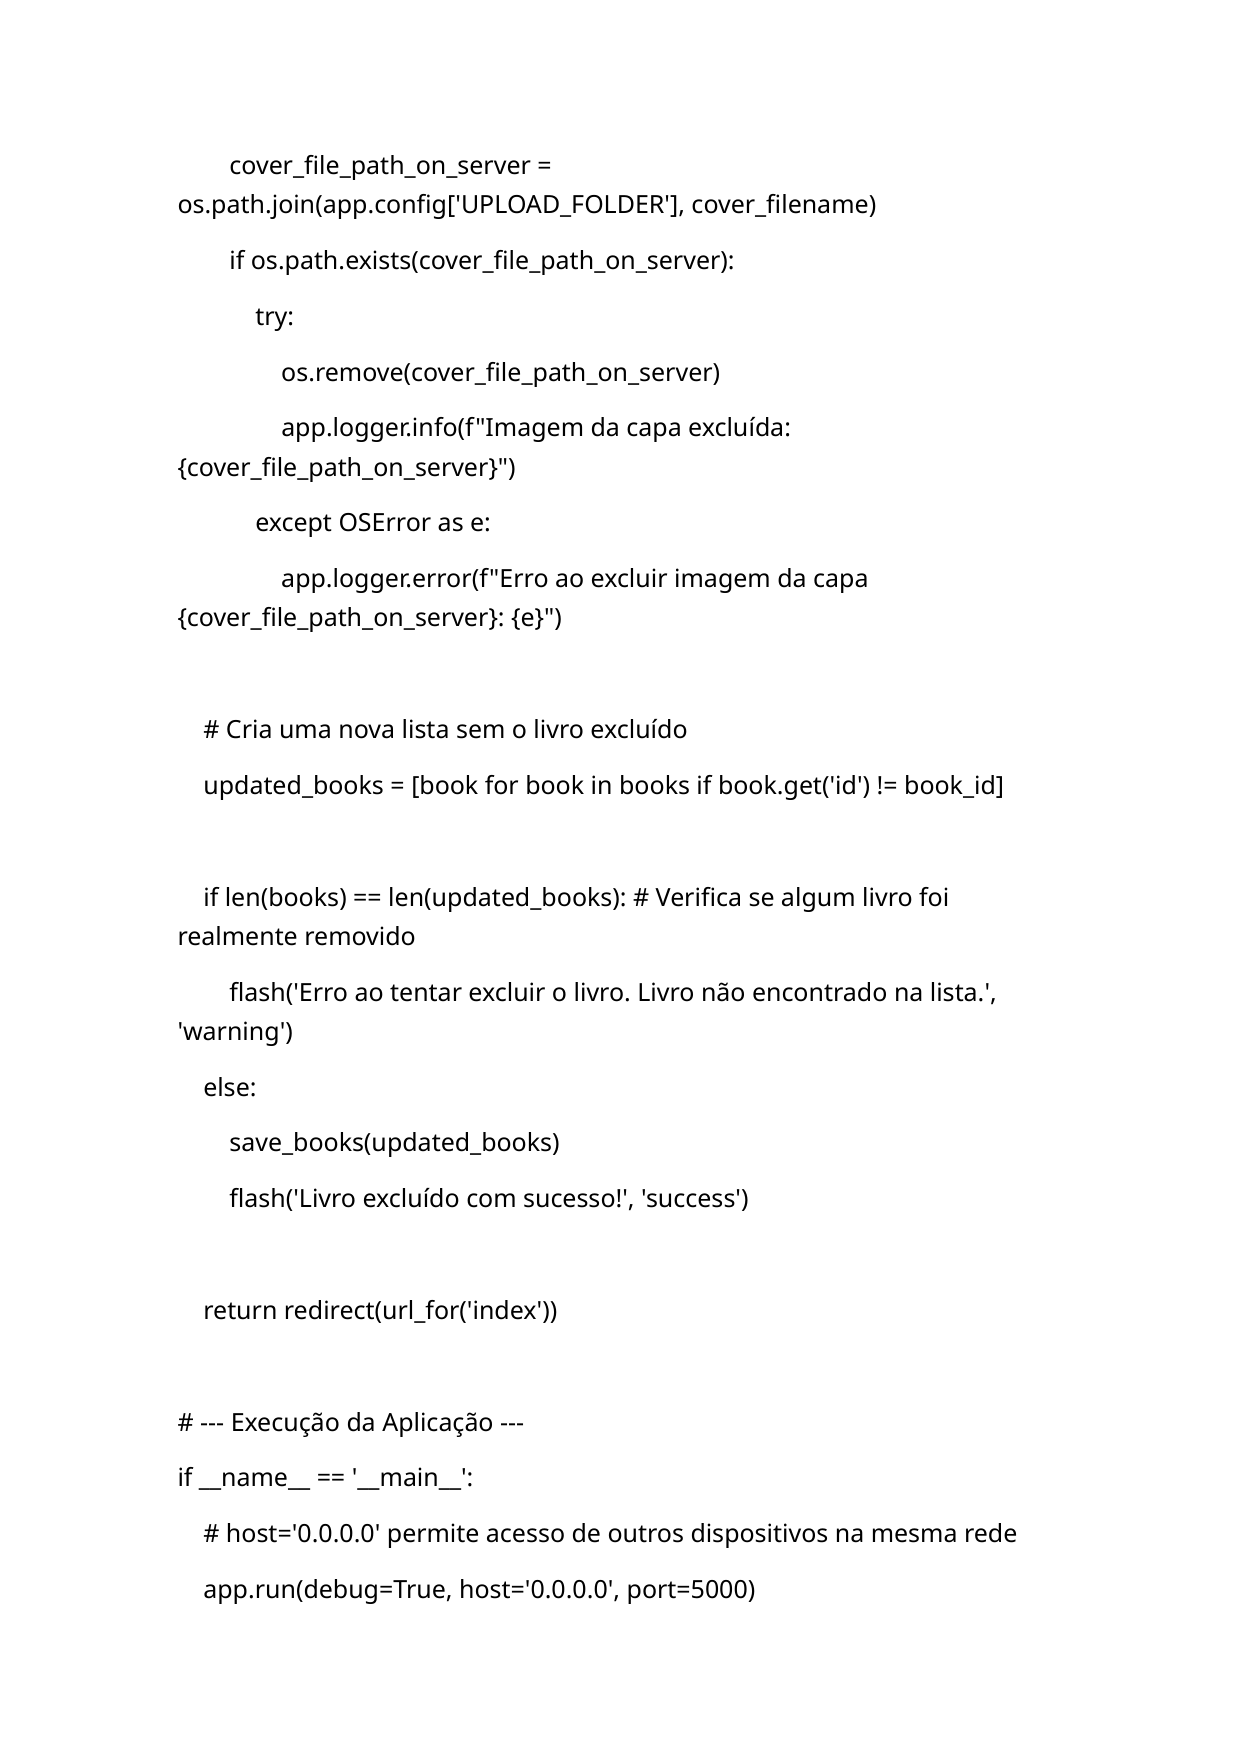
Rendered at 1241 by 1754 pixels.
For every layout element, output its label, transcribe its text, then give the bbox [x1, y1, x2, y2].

text else: [177, 1069, 1063, 1103]
text app.run(debug=True, host='0.0.0.0', port=5000) [177, 1572, 1063, 1606]
text # Cria uma nova lista sem o livro excluído [177, 712, 1063, 746]
text # --- Execução da Aplicação --- [177, 1404, 1063, 1438]
text if len(books) == len(updated_books): # Verifica se algum livro foi realmente removido [177, 879, 1063, 952]
text app.logger.info(f"Imagem da capa excluída: {cover_file_path_on_server}") [177, 410, 1063, 483]
text os.remove(cover_file_path_on_server) [177, 354, 1063, 388]
text try: [177, 298, 1063, 332]
text flash('Livro excluído com sucesso!', 'success') [177, 1181, 1063, 1215]
text app.logger.error(f"Erro ao excluir imagem da capa {cover_file_path_on_server}: {e}") [177, 561, 1063, 634]
text except OSError as e: [177, 505, 1063, 539]
text return redirect(url_for('index')) [177, 1293, 1063, 1327]
text save_books(updated_books) [177, 1125, 1063, 1159]
text # host='0.0.0.0' permite acesso de outros dispositivos na mesma rede [177, 1516, 1063, 1550]
text flash('Erro ao tentar excluir o livro. Livro não encontrado na lista.', 'warning') [177, 974, 1063, 1047]
text updated_books = [book for book in books if book.get('id') != book_id] [177, 768, 1063, 802]
text cover_file_path_on_server = os.path.join(app.config['UPLOAD_FOLDER'], cover_filename) [177, 148, 1063, 221]
text if __name__ == '__main__': [177, 1460, 1063, 1494]
text if os.path.exists(cover_file_path_on_server): [177, 243, 1063, 277]
